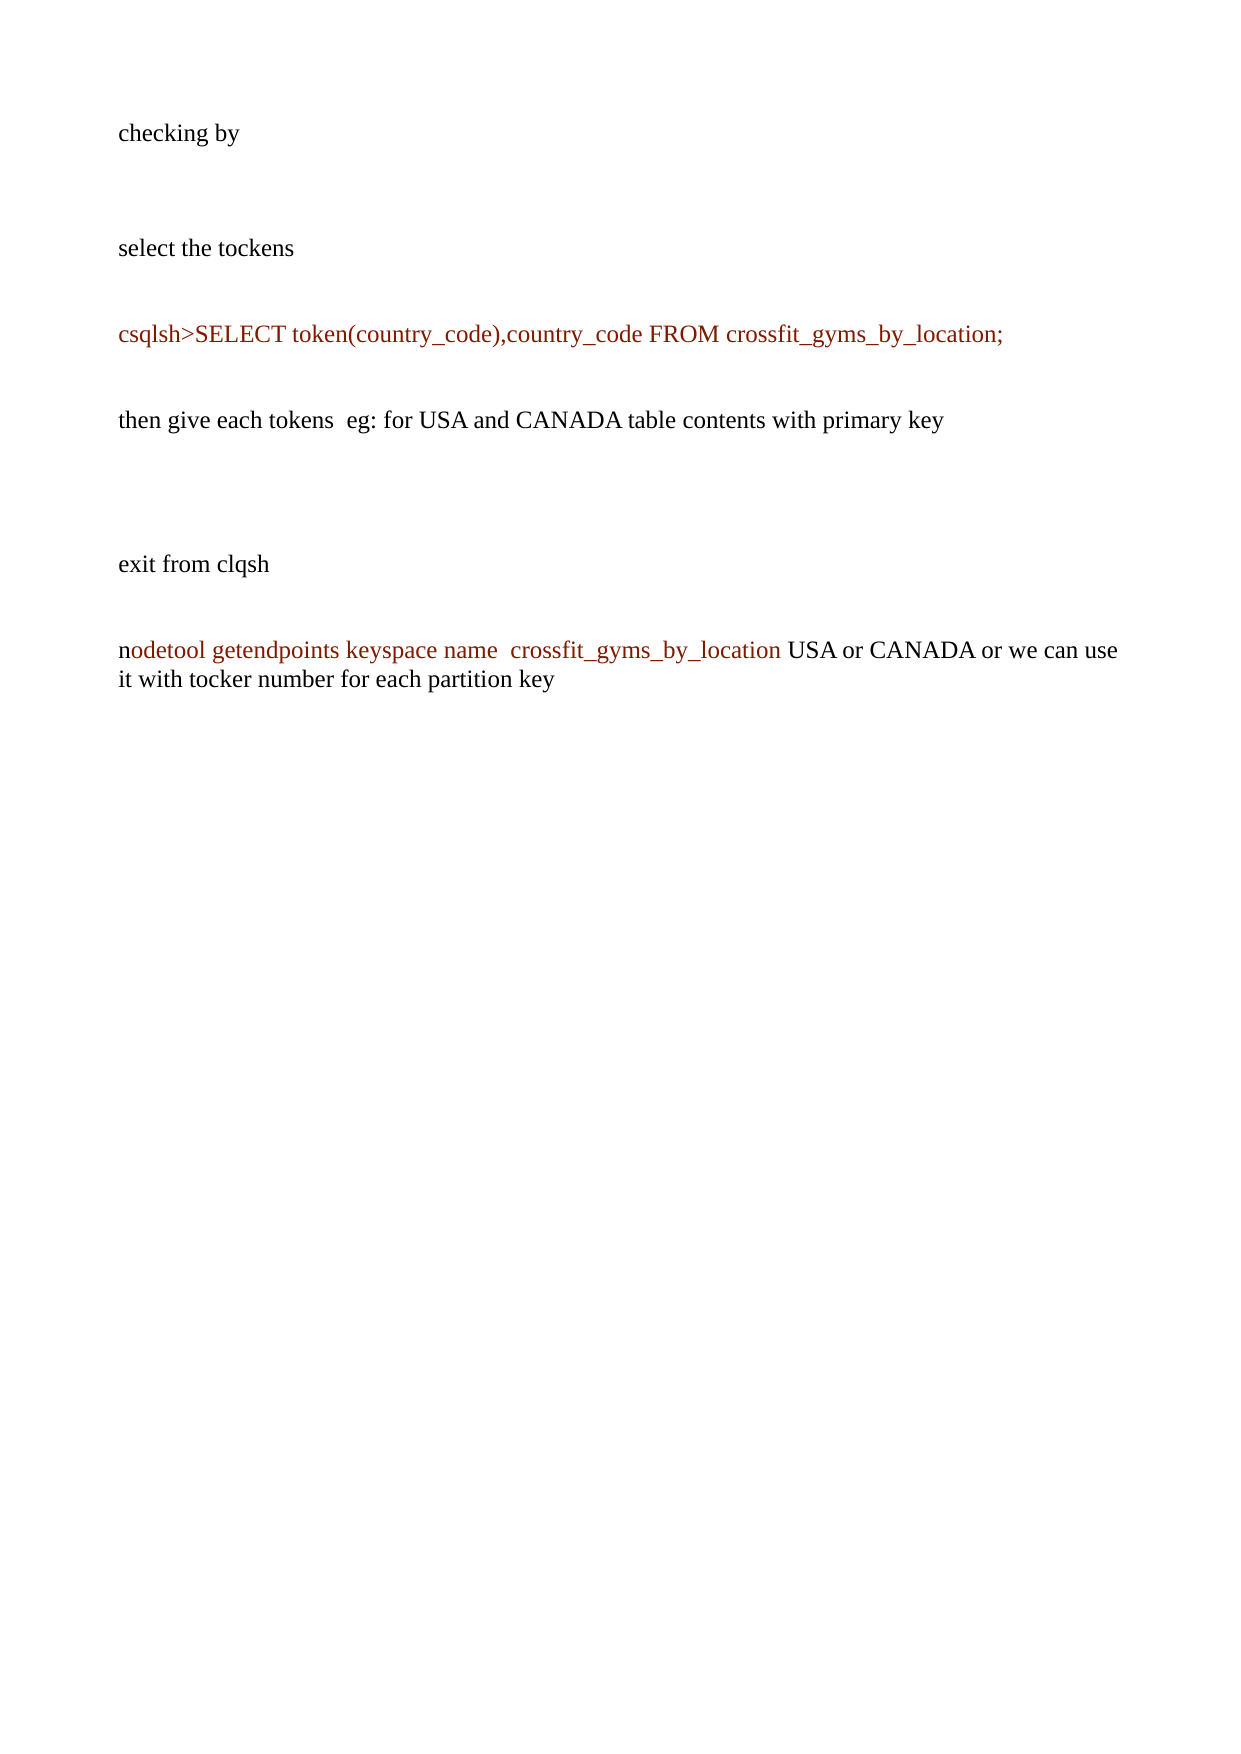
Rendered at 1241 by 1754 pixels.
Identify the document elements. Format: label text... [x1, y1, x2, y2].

text csqlsh>SELECT token(country_code),country_code FROM crossfit_gyms_by_location; [118, 319, 1122, 348]
text select the tockens [118, 233, 1122, 262]
text nodetool getendpoints keyspace name crossfit_gyms_by_location USA or CANADA or we can use it with tocker number for each partition key [118, 636, 1122, 693]
text then give each tokens eg: for USA and CANADA table contents with primary key [118, 406, 1122, 434]
text exit from clqsh [118, 549, 1122, 578]
text checking by [118, 118, 1122, 147]
